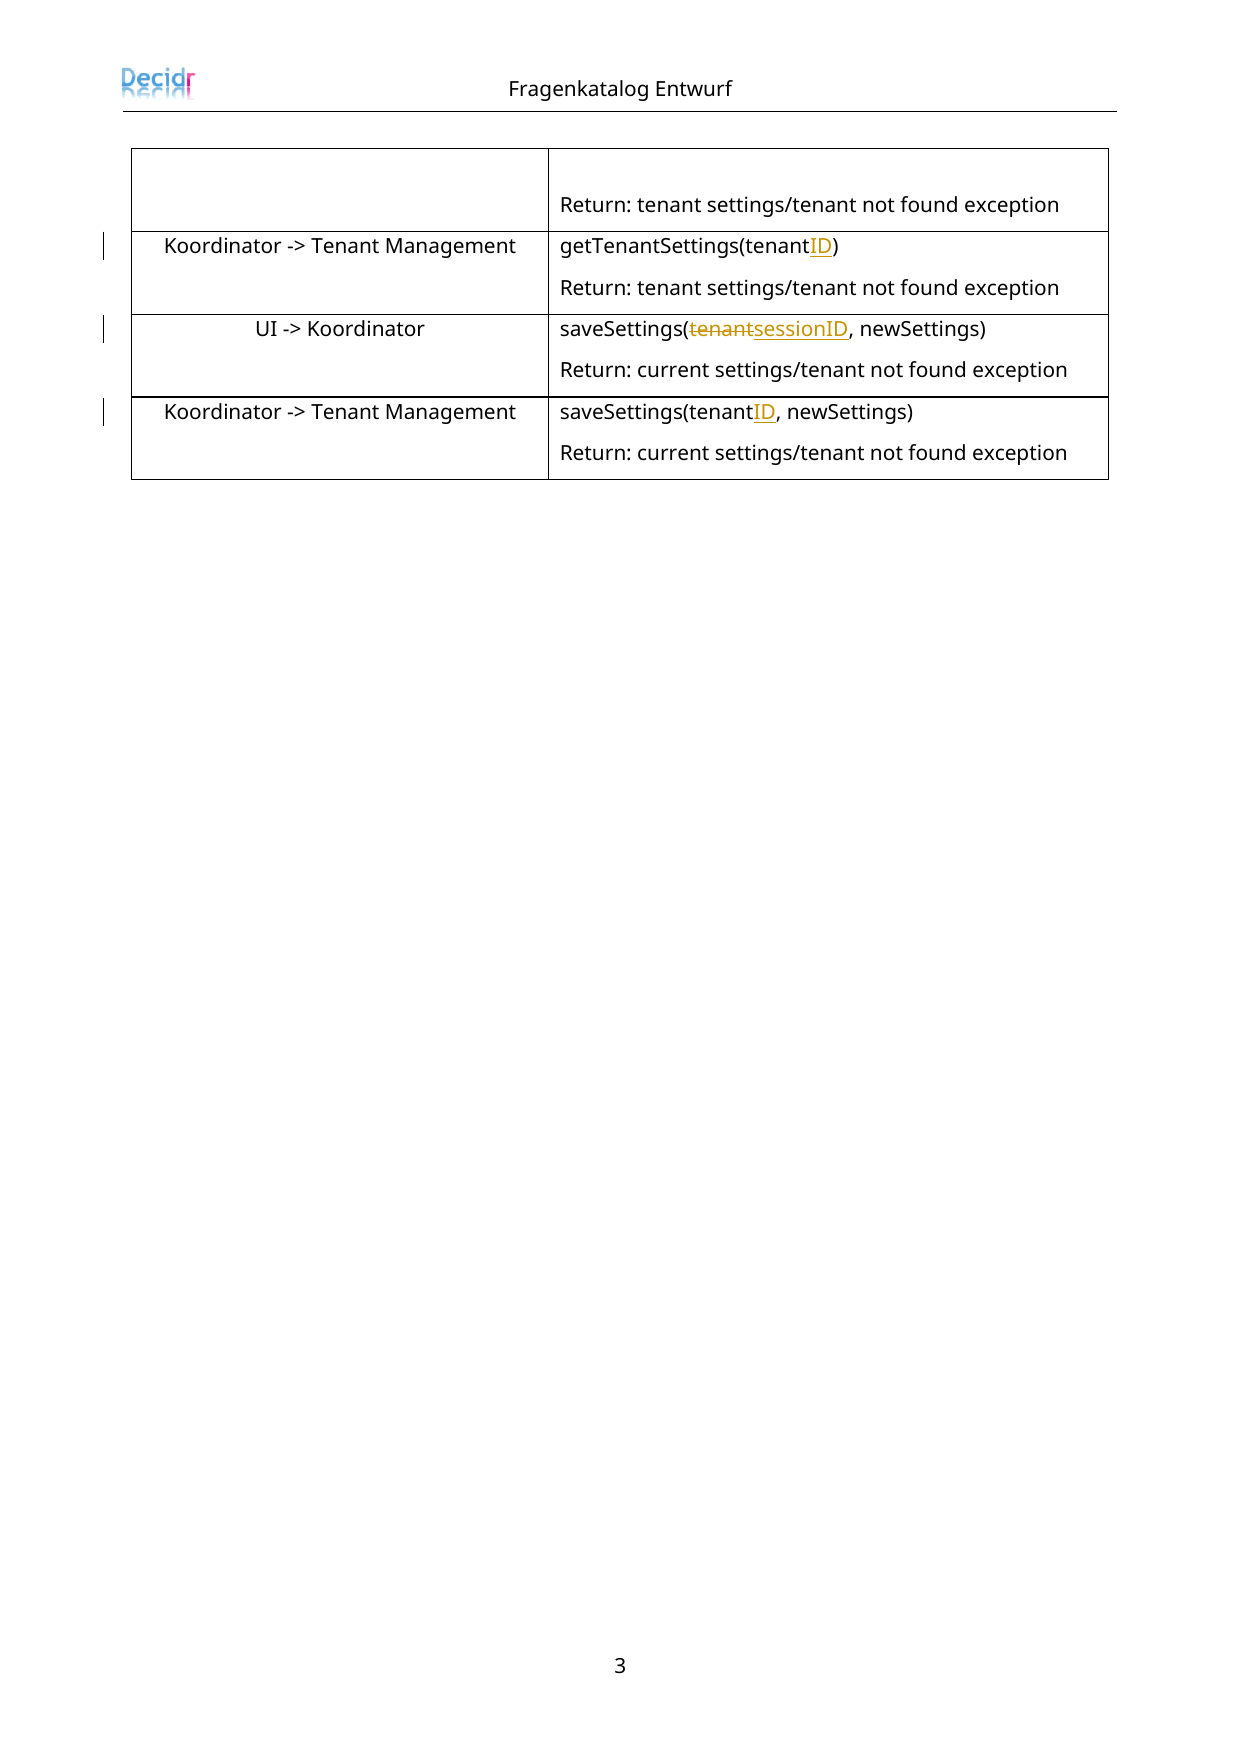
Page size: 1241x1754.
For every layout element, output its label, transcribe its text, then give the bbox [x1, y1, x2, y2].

table_cell saveSettings(tenantID, newSettings) Return: current settings/tenant not found exception [549, 398, 1108, 479]
table_cell Koordinator -> Tenant Management [132, 232, 548, 313]
table_cell Koordinator -> Tenant Management [132, 398, 548, 479]
table_cell saveSettings(sessionID, newSettings) Return: current settings/tenant not found exception [549, 315, 1108, 396]
picture [118, 64, 200, 102]
table_cell UI -> Koordinator [132, 315, 548, 396]
table_cell getTenantSettings(sessionID) Return: tenant settings/tenant not found exception [549, 149, 1108, 231]
table_cell getTenantSettings(tenantID) Return: tenant settings/tenant not found exception [549, 232, 1108, 313]
table_cell [132, 149, 548, 231]
